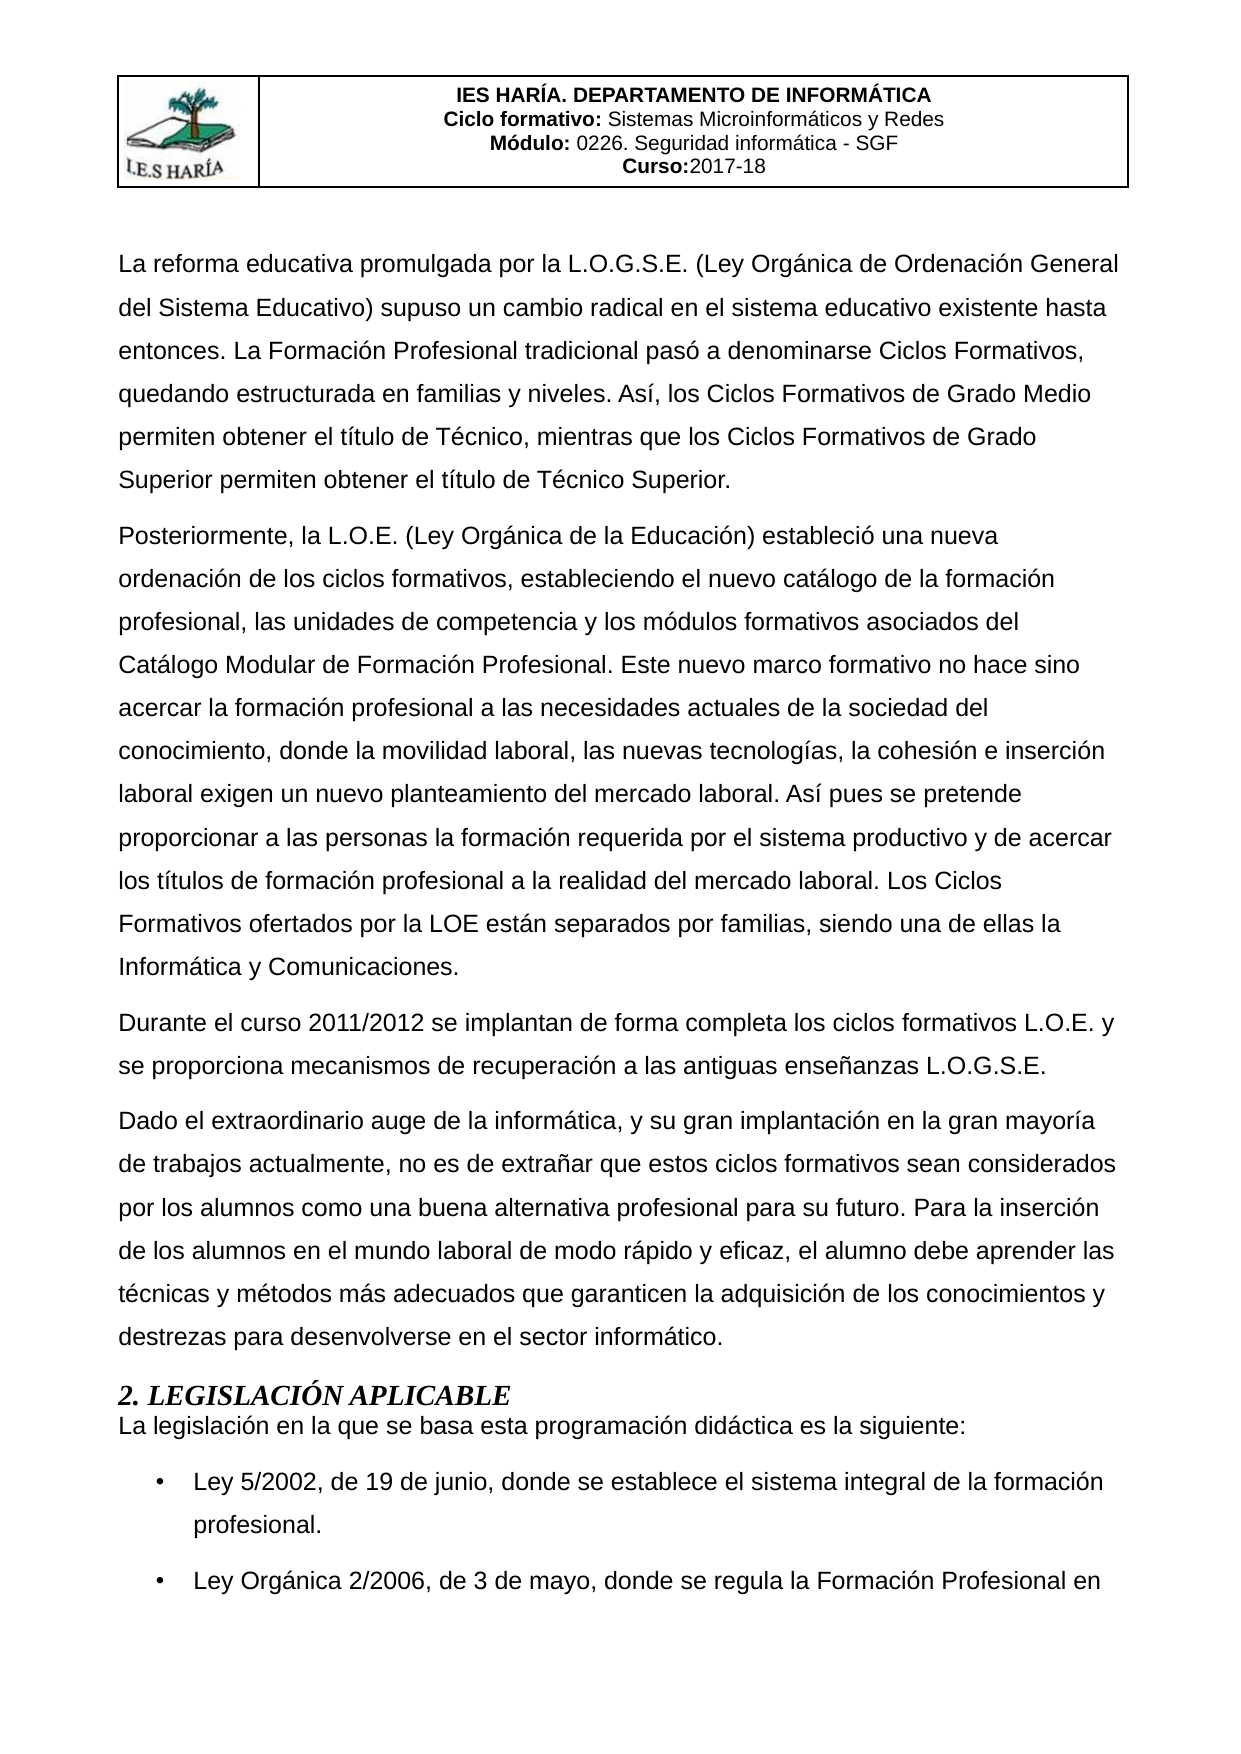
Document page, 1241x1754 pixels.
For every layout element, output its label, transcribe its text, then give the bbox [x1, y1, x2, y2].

list Ley Orgánica 2/2006, de 3 de mayo, donde se regula la Formación Profesional en [156, 1566, 1122, 1594]
text La reforma educativa promulgada por la L.O.G.S.E. (Ley Orgánica de Ordenación General del Sistema Educativo) supuso un cambio radical en el sistema educativo existente hasta entonces. La Formación Profesional tradicional pasó a denominarse Ciclos Formativos, quedando estructurada en familias y niveles. Así, los Ciclos Formativos de Grado Medio permiten obtener el título de Técnico, mientras que los Ciclos Formativos de Grado Superior permiten obtener el título de Técnico Superior. [118, 249, 1122, 494]
picture [123, 82, 241, 180]
subtitle 2. LEGISLACIÓN APLICABLE [118, 1378, 1122, 1411]
text Dado el extraordinario auge de la informática, y su gran implantación en la gran mayoría de trabajos actualmente, no es de extrañar que estos ciclos formativos sean considerados por los alumnos como una buena alternativa profesional para su futuro. Para la inserción de los alumnos en el mundo laboral de modo rápido y eficaz, el alumno debe aprender las técnicas y métodos más adecuados que garanticen la adquisición de los conocimientos y destrezas para desenvolverse en el sector informático. [118, 1106, 1122, 1351]
text Durante el curso 2011/2012 se implantan de forma completa los ciclos formativos L.O.E. y se proporciona mecanismos de recuperación a las antiguas enseñanzas L.O.G.S.E. [118, 1008, 1122, 1079]
text Posteriormente, la L.O.E. (Ley Orgánica de la Educación) estableció una nueva ordenación de los ciclos formativos, estableciendo el nuevo catálogo de la formación profesional, las unidades de competencia y los módulos formativos asociados del Catálogo Modular de Formación Profesional. Este nuevo marco formativo no hace sino acercar la formación profesional a las necesidades actuales de la sociedad del conocimiento, donde la movilidad laboral, las nuevas tecnologías, la cohesión e inserción laboral exigen un nuevo planteamiento del mercado laboral. Así pues se pretende proporcionar a las personas la formación requerida por el sistema productivo y de acercar los títulos de formación profesional a la realidad del mercado laboral. Los Ciclos Formativos ofertados por la LOE están separados por familias, siendo una de ellas la Informática y Comunicaciones. [118, 521, 1122, 981]
text La legislación en la que se basa esta programación didáctica es la siguiente: [118, 1411, 1122, 1440]
list Ley 5/2002, de 19 de junio, donde se establece el sistema integral de la formación profesional. [156, 1467, 1122, 1539]
